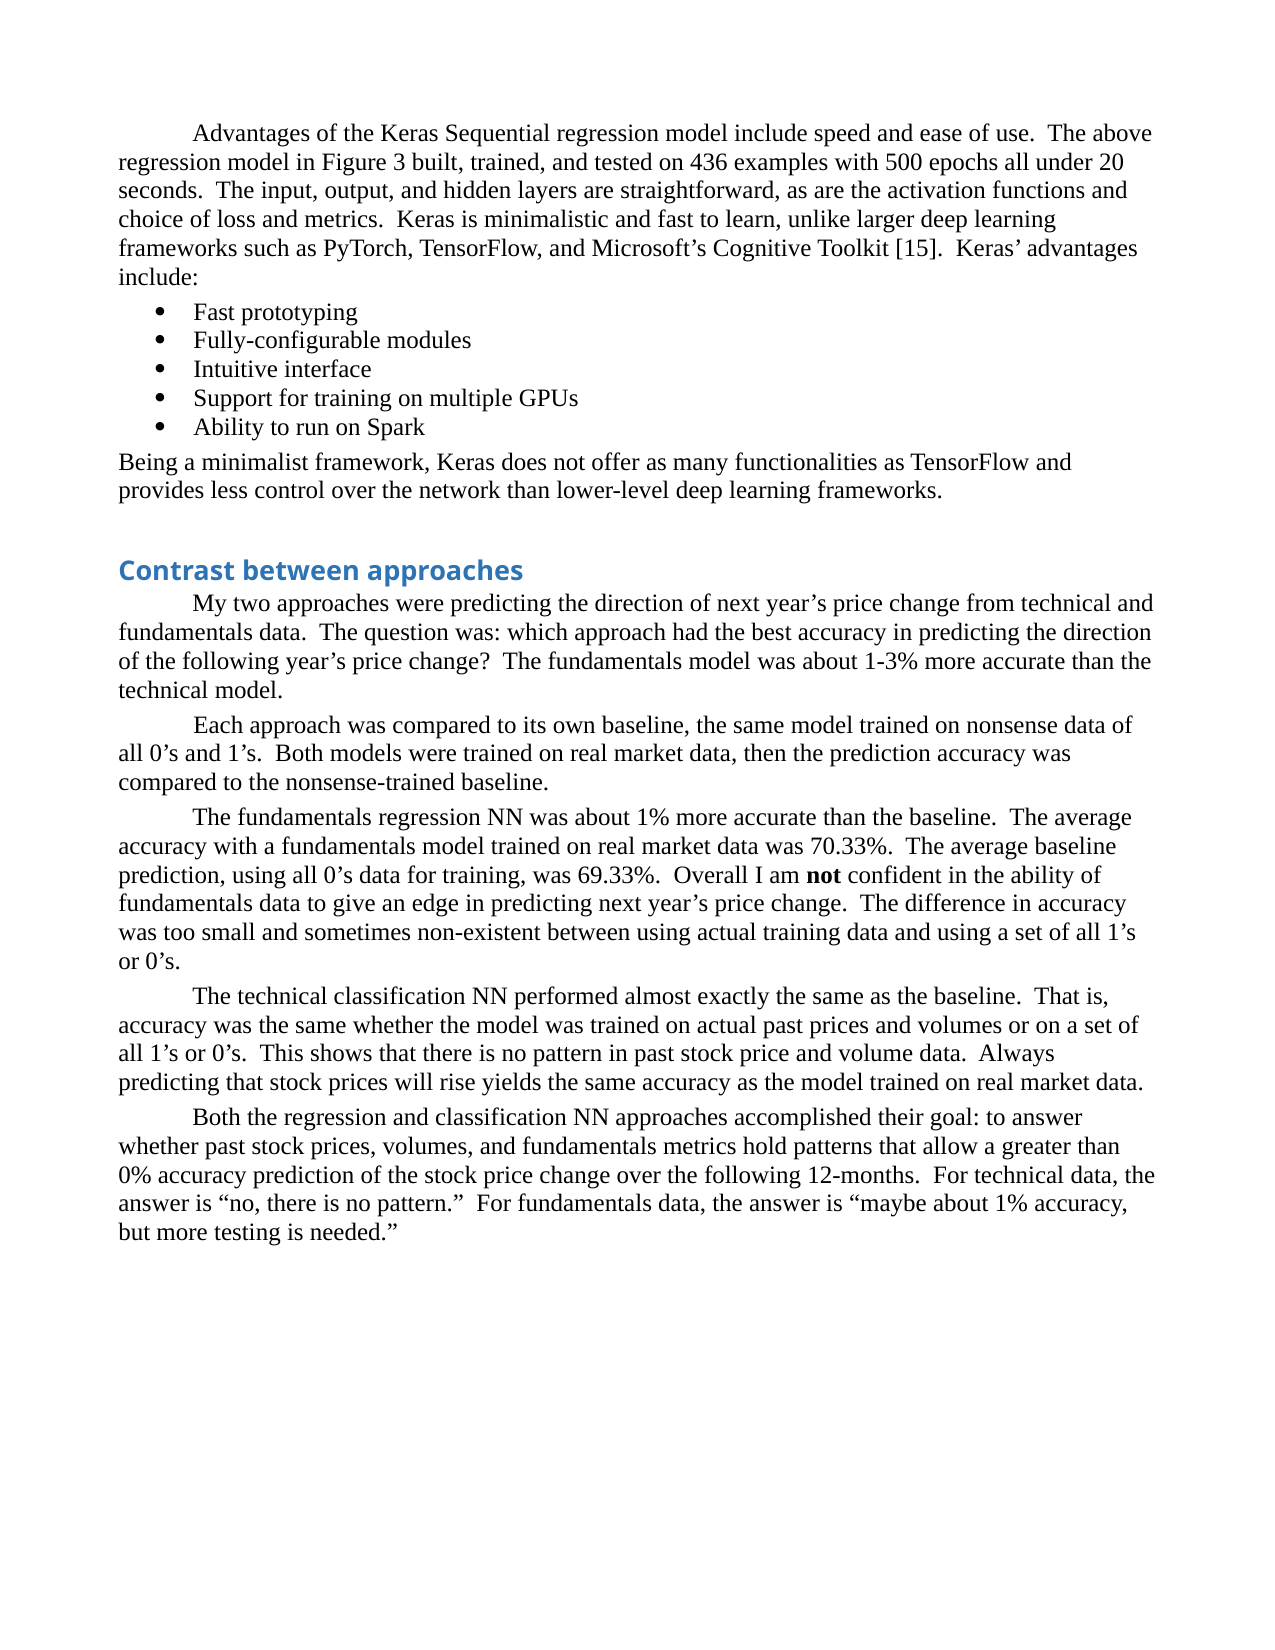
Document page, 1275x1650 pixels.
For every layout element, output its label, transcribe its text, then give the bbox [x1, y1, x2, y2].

text Advantages of the Keras Sequential regression model include speed and ease of use. The above regression model in Figure 3 built, trained, and tested on 436 examples with 500 epochs all under 20 seconds. The input, output, and hidden layers are straightforward, as are the activation functions and choice of loss and metrics. Keras is minimalistic and fast to learn, unlike larger deep learning frameworks such as PyTorch, TensorFlow, and Microsoft’s Cognitive Toolkit [15]. Keras’ advantages include: [118, 118, 1157, 291]
list Support for training on multiple GPUs [156, 383, 1157, 412]
text My two approaches were predicting the direction of next year’s price change from technical and fundamentals data. The question was: which approach had the best accuracy in predicting the direction of the following year’s price change? The fundamentals model was about 1-3% more accurate than the technical model. [118, 588, 1157, 703]
text The fundamentals regression NN was about 1% more accurate than the baseline. The average accuracy with a fundamentals model trained on real market data was 70.33%. The average baseline prediction, using all 0’s data for training, was 69.33%. Overall I am not confident in the ability of fundamentals data to give an edge in predicting next year’s price change. The difference in accuracy was too small and sometimes non-existent between using actual training data and using a set of all 1’s or 0’s. [118, 802, 1157, 975]
list Ability to run on Spark [156, 412, 1157, 441]
list Fast prototyping [156, 297, 1157, 326]
text Each approach was compared to its own baseline, the same model trained on nonsense data of all 0’s and 1’s. Both models were trained on real market data, then the prediction accuracy was compared to the nonsense-trained baseline. [118, 710, 1157, 796]
list Intuitive interface [156, 354, 1157, 383]
text Both the regression and classification NN approaches accomplished their goal: to answer whether past stock prices, volumes, and fundamentals metrics hold patterns that allow a greater than 0% accuracy prediction of the stock price change over the following 12-months. For technical data, the answer is “no, there is no pattern.” For fundamentals data, the answer is “maybe about 1% accuracy, but more testing is needed.” [118, 1102, 1157, 1246]
subtitle Contrast between approaches [118, 552, 1157, 588]
text The technical classification NN performed almost exactly the same as the baseline. That is, accuracy was the same whether the model was trained on actual past prices and volumes or on a set of all 1’s or 0’s. This shows that there is no pattern in past stock price and volume data. Always predicting that stock prices will rise yields the same accuracy as the model trained on real market data. [118, 981, 1157, 1096]
text Being a minimalist framework, Keras does not offer as many functionalities as TensorFlow and provides less control over the network than lower-level deep learning frameworks. [118, 447, 1157, 504]
list Fully-configurable modules [156, 326, 1157, 354]
